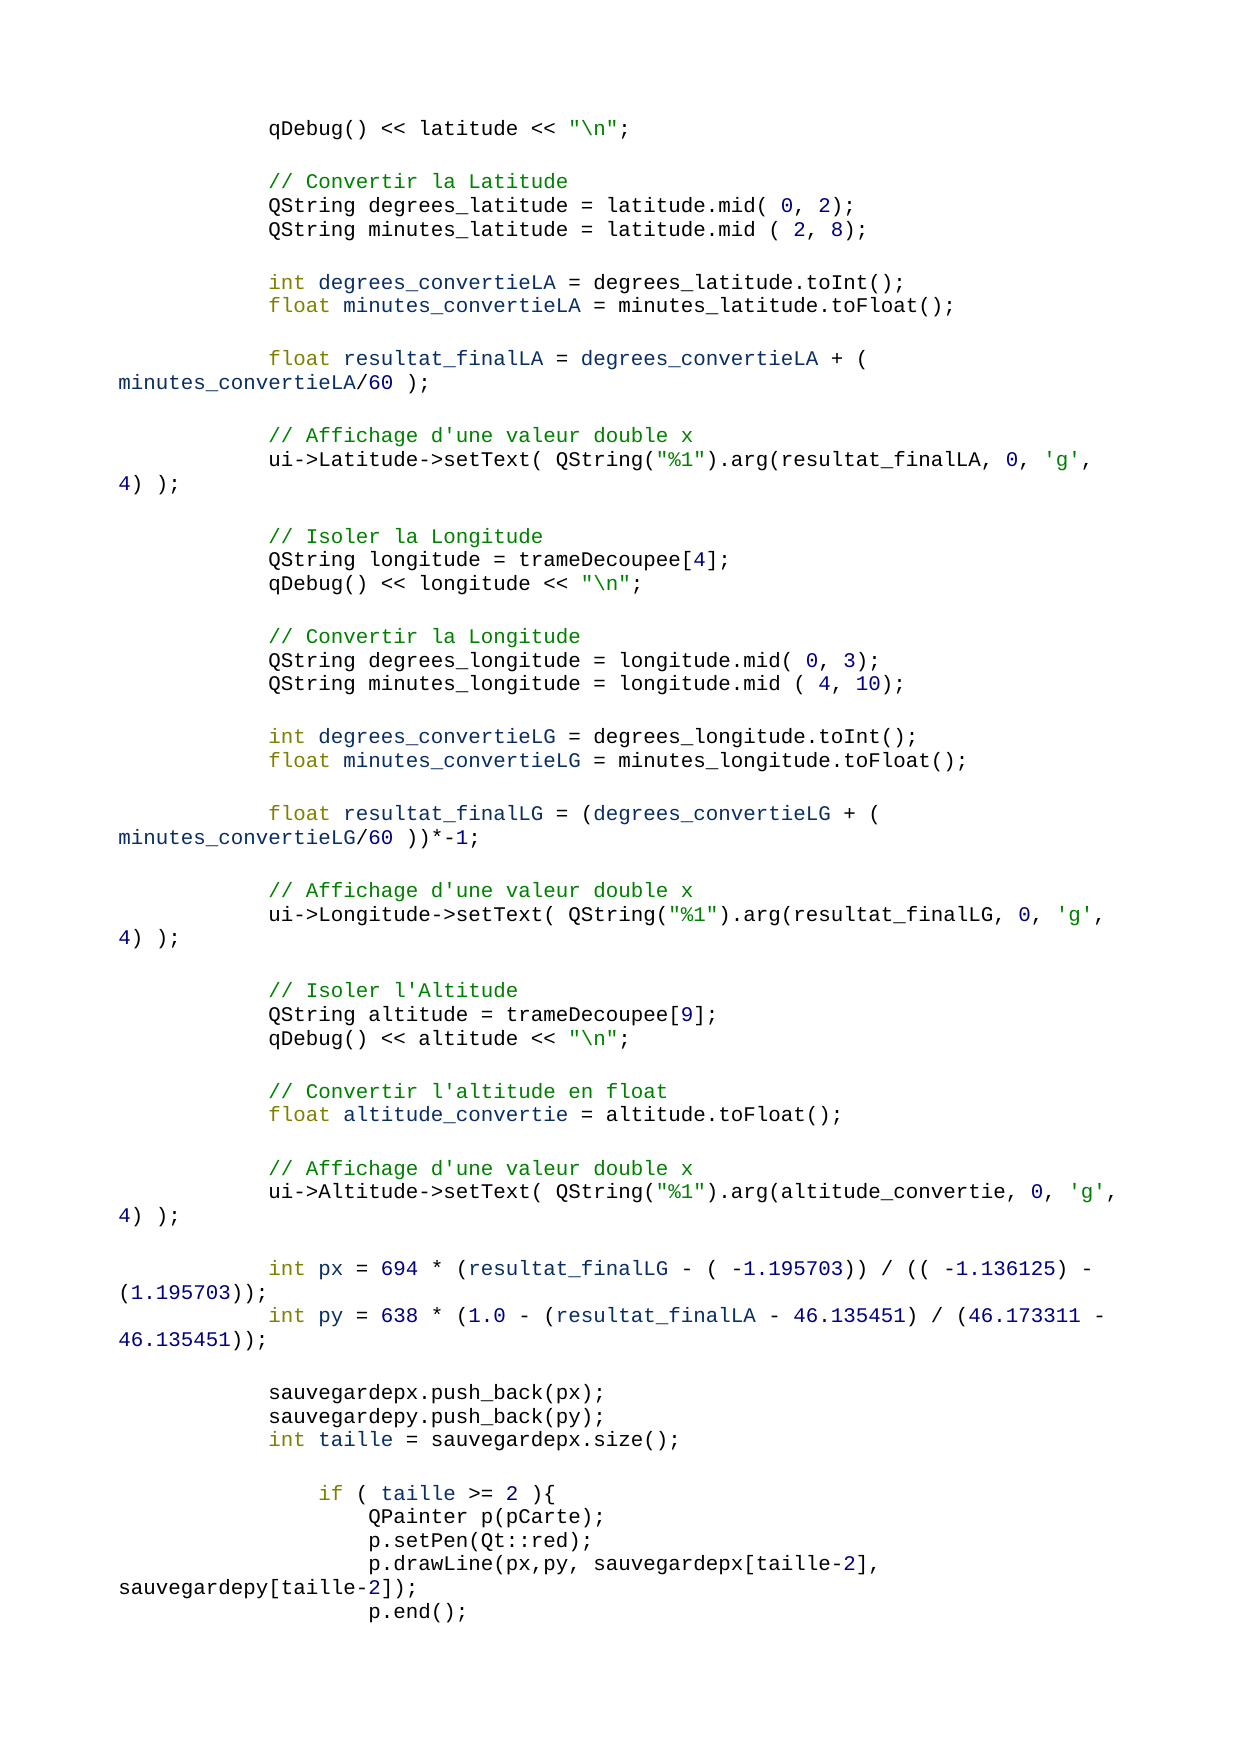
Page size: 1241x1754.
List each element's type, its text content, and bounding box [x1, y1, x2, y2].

text QString degrees_latitude = latitude.mid( 0, 2); [118, 195, 1122, 218]
text // Affichage d'une valeur double x [118, 1158, 1122, 1181]
text QPainter p(pCarte); [118, 1506, 1122, 1530]
text qDebug() << latitude << "\n"; [118, 118, 1122, 142]
text float minutes_convertieLG = minutes_longitude.toFloat(); [118, 750, 1122, 774]
text // Affichage d'une valeur double x [118, 425, 1122, 449]
text QString longitude = trameDecoupee[4]; [118, 549, 1122, 573]
text // Affichage d'une valeur double x [118, 880, 1122, 904]
text ui->Longitude->setText( QString("%1").arg(resultat_finalLG, 0, 'g', 4) ); [118, 904, 1122, 951]
text float resultat_finalLA = degrees_convertieLA + ( minutes_convertieLA/60 ); [118, 348, 1122, 396]
text sauvegardepx.push_back(px); [118, 1382, 1122, 1406]
text // Isoler la Longitude [118, 526, 1122, 549]
text int degrees_convertieLG = degrees_longitude.toInt(); [118, 726, 1122, 750]
text ui->Latitude->setText( QString("%1").arg(resultat_finalLA, 0, 'g', 4) ); [118, 449, 1122, 496]
text p.end(); [118, 1601, 1122, 1624]
text // Convertir la Latitude [118, 171, 1122, 195]
text if ( taille >= 2 ){ [118, 1482, 1122, 1506]
text QString minutes_latitude = latitude.mid ( 2, 8); [118, 218, 1122, 242]
text qDebug() << longitude << "\n"; [118, 573, 1122, 597]
text // Isoler l'Altitude [118, 980, 1122, 1004]
text QString degrees_longitude = longitude.mid( 0, 3); [118, 650, 1122, 673]
text ui->Altitude->setText( QString("%1").arg(altitude_convertie, 0, 'g', 4) ); [118, 1181, 1122, 1228]
text qDebug() << altitude << "\n"; [118, 1028, 1122, 1051]
text float altitude_convertie = altitude.toFloat(); [118, 1104, 1122, 1128]
text int degrees_convertieLA = degrees_latitude.toInt(); [118, 272, 1122, 295]
text int px = 694 * (resultat_finalLG - ( -1.195703)) / (( -1.136125) - (1.195703)); [118, 1258, 1122, 1305]
text sauvegardepy.push_back(py); [118, 1406, 1122, 1429]
text float minutes_convertieLA = minutes_latitude.toFloat(); [118, 295, 1122, 319]
text int taille = sauvegardepx.size(); [118, 1429, 1122, 1453]
text float resultat_finalLG = (degrees_convertieLG + ( minutes_convertieLG/60 ))*-1; [118, 803, 1122, 851]
text // Convertir la Longitude [118, 626, 1122, 650]
text // Convertir l'altitude en float [118, 1081, 1122, 1104]
text int py = 638 * (1.0 - (resultat_finalLA - 46.135451) / (46.173311 - 46.135451)); [118, 1305, 1122, 1353]
text QString altitude = trameDecoupee[9]; [118, 1004, 1122, 1028]
text p.drawLine(px,py, sauvegardepx[taille-2], sauvegardepy[taille-2]); [118, 1553, 1122, 1601]
text p.setPen(Qt::red); [118, 1530, 1122, 1553]
text QString minutes_longitude = longitude.mid ( 4, 10); [118, 673, 1122, 697]
